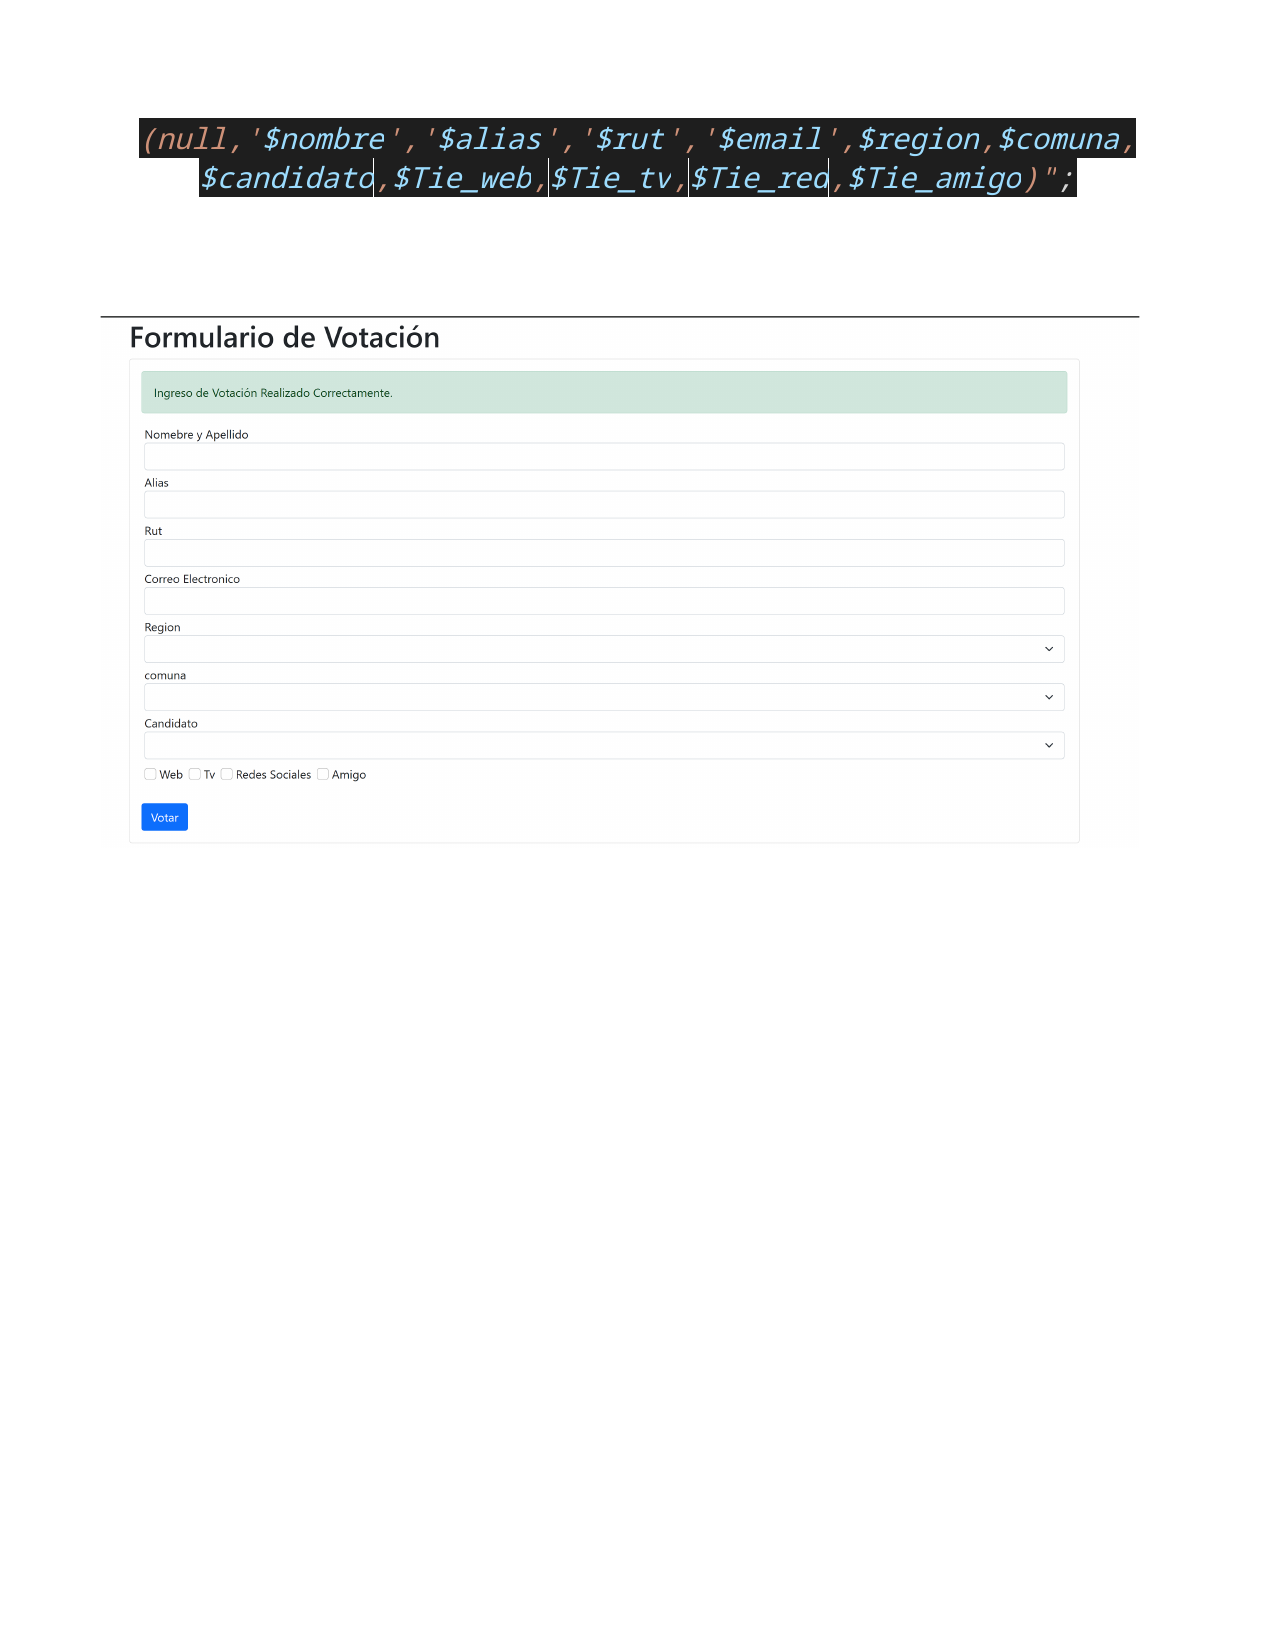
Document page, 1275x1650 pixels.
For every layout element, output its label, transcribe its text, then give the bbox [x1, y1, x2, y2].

picture [100, 316, 1140, 848]
text (null,'$nombre','$alias','$rut','$email',$region,$comuna,$candidato,$Tie_web,$Tie_tv,$Tie_red,$Tie_amigo)"; [118, 118, 1157, 197]
